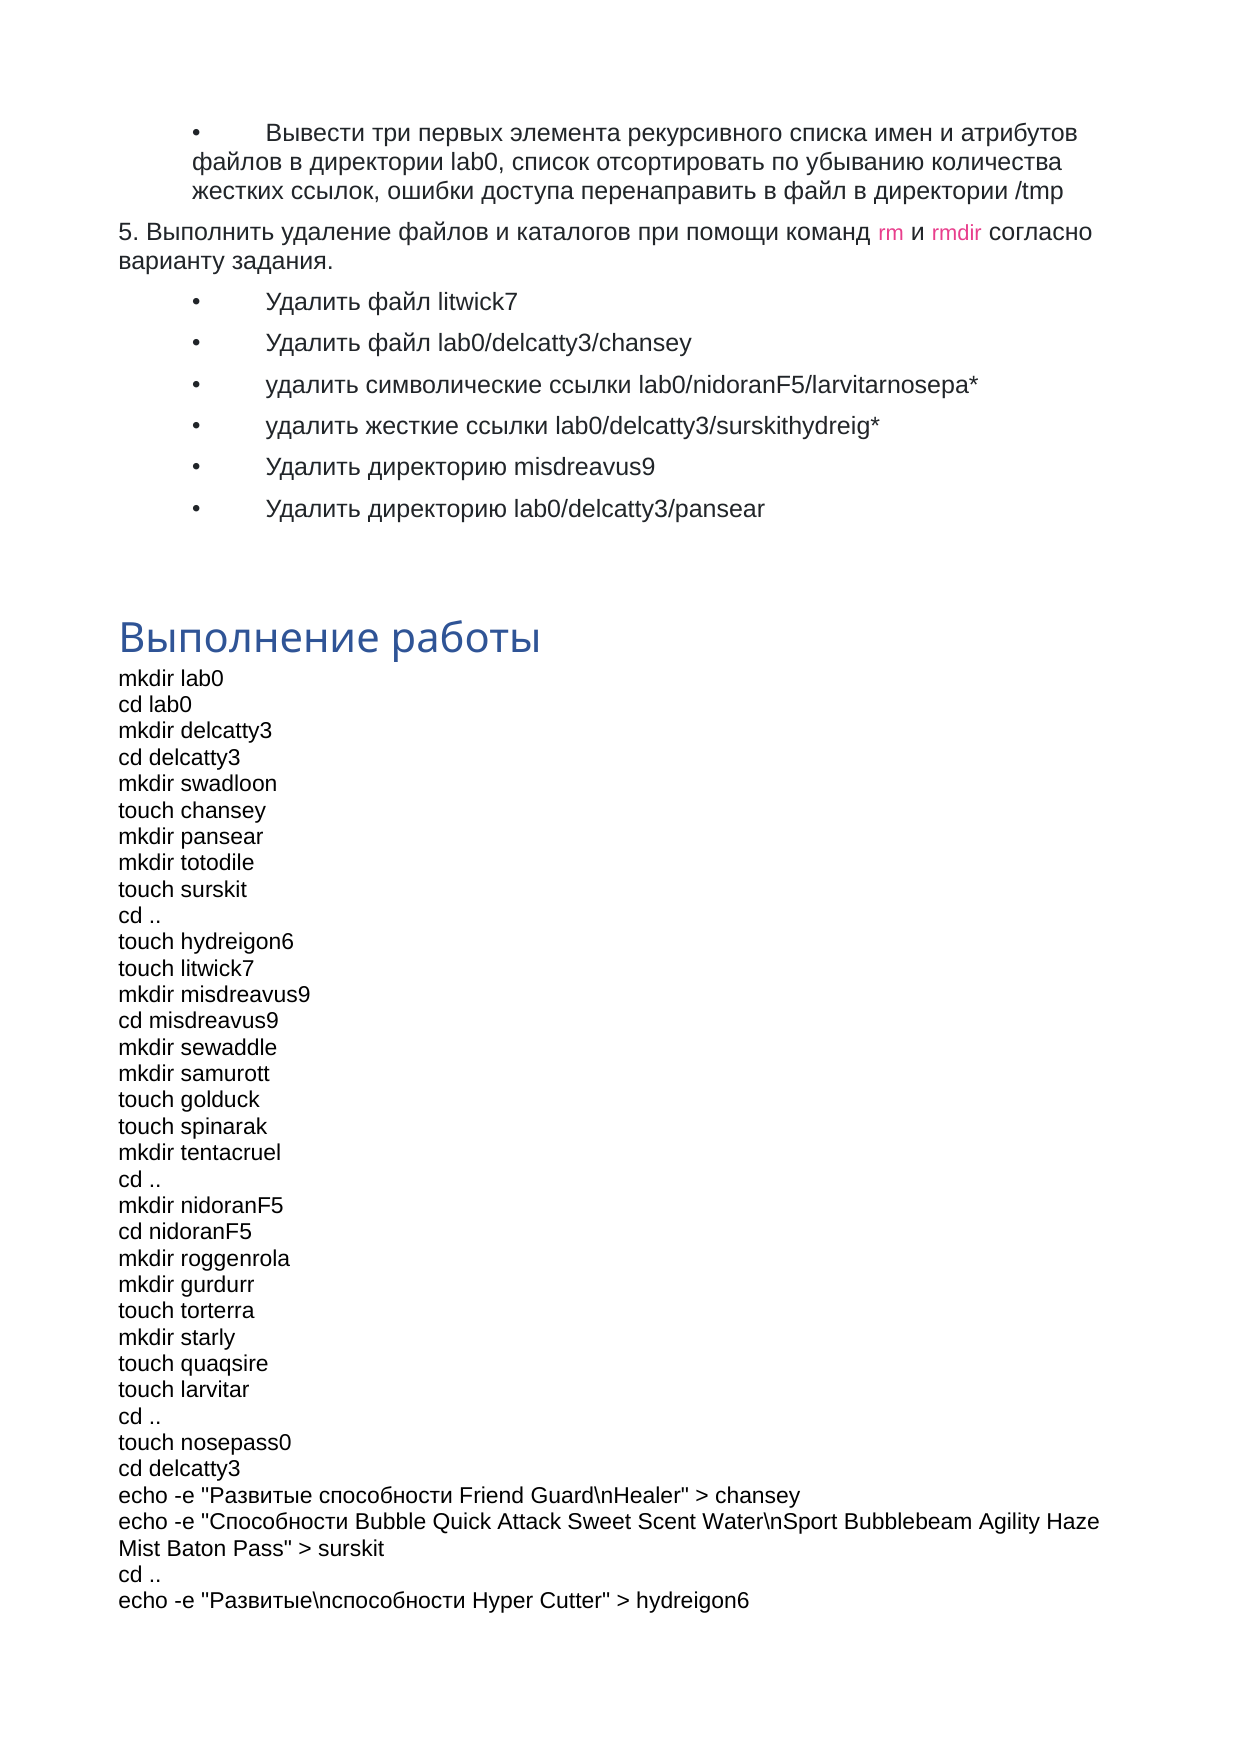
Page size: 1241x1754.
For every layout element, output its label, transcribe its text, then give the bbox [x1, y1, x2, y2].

text echo -e "Способности Bubble Quick Attack Sweet Scent Water\nSport Bubblebeam Agility Haze Mist Baton Pass" > surskit [118, 1508, 1122, 1561]
text cd delcatty3 [118, 744, 1122, 770]
list Удалить файл lab0/delcatty3/chansey [192, 328, 1122, 357]
text 5. Выполнить удаление файлов и каталогов при помощи команд rm и rmdir согласно варианту задания. [118, 217, 1122, 274]
list Вывести три первых элемента рекурсивного списка имен и атрибутов файлов в директории lab0, список отсортировать по убыванию количества жестких ссылок, ошибки доступа перенаправить в файл в директории /tmp [192, 118, 1122, 204]
text touch surskit [118, 876, 1122, 902]
text mkdir roggenrola [118, 1244, 1122, 1271]
text touch larvitar [118, 1376, 1122, 1403]
text mkdir lab0 [118, 665, 1122, 691]
text cd .. [118, 1166, 1122, 1192]
list удалить жесткие ссылки lab0/delcatty3/surskithydreig* [192, 411, 1122, 440]
text cd nidoranF5 [118, 1218, 1122, 1244]
text mkdir totodile [118, 849, 1122, 876]
text mkdir samurott [118, 1060, 1122, 1086]
text echo -e "Развитые\nспособности Hyper Cutter" > hydreigon6 [118, 1587, 1122, 1613]
text mkdir swadloon [118, 770, 1122, 797]
list Удалить директорию misdreavus9 [192, 452, 1122, 481]
text touch hydreigon6 [118, 928, 1122, 955]
text touch golduck [118, 1086, 1122, 1113]
text touch chansey [118, 797, 1122, 823]
text mkdir pansear [118, 823, 1122, 849]
text touch litwick7 [118, 955, 1122, 981]
text cd lab0 [118, 691, 1122, 717]
text cd delcatty3 [118, 1455, 1122, 1482]
text mkdir misdreavus9 [118, 981, 1122, 1007]
text mkdir tentacruel [118, 1139, 1122, 1166]
text cd misdreavus9 [118, 1007, 1122, 1034]
list Удалить файл litwick7 [192, 287, 1122, 316]
list Удалить директорию lab0/delcatty3/pansear [192, 494, 1122, 523]
text mkdir nidoranF5 [118, 1192, 1122, 1218]
text mkdir delcatty3 [118, 717, 1122, 744]
text mkdir starly [118, 1324, 1122, 1350]
text touch nosepass0 [118, 1429, 1122, 1455]
text touch spinarak [118, 1113, 1122, 1139]
text touch quaqsire [118, 1350, 1122, 1376]
text mkdir sewaddle [118, 1034, 1122, 1060]
text cd .. [118, 1561, 1122, 1587]
text mkdir gurdurr [118, 1271, 1122, 1297]
subtitle Выполнение работы [118, 608, 1122, 665]
text echo -e "Развитые способности Friend Guard\nHealer" > chansey [118, 1482, 1122, 1508]
text cd .. [118, 1403, 1122, 1429]
text cd .. [118, 902, 1122, 928]
list удалить символические ссылки lab0/nidoranF5/larvitarnosepa* [192, 370, 1122, 398]
text touch torterra [118, 1297, 1122, 1324]
